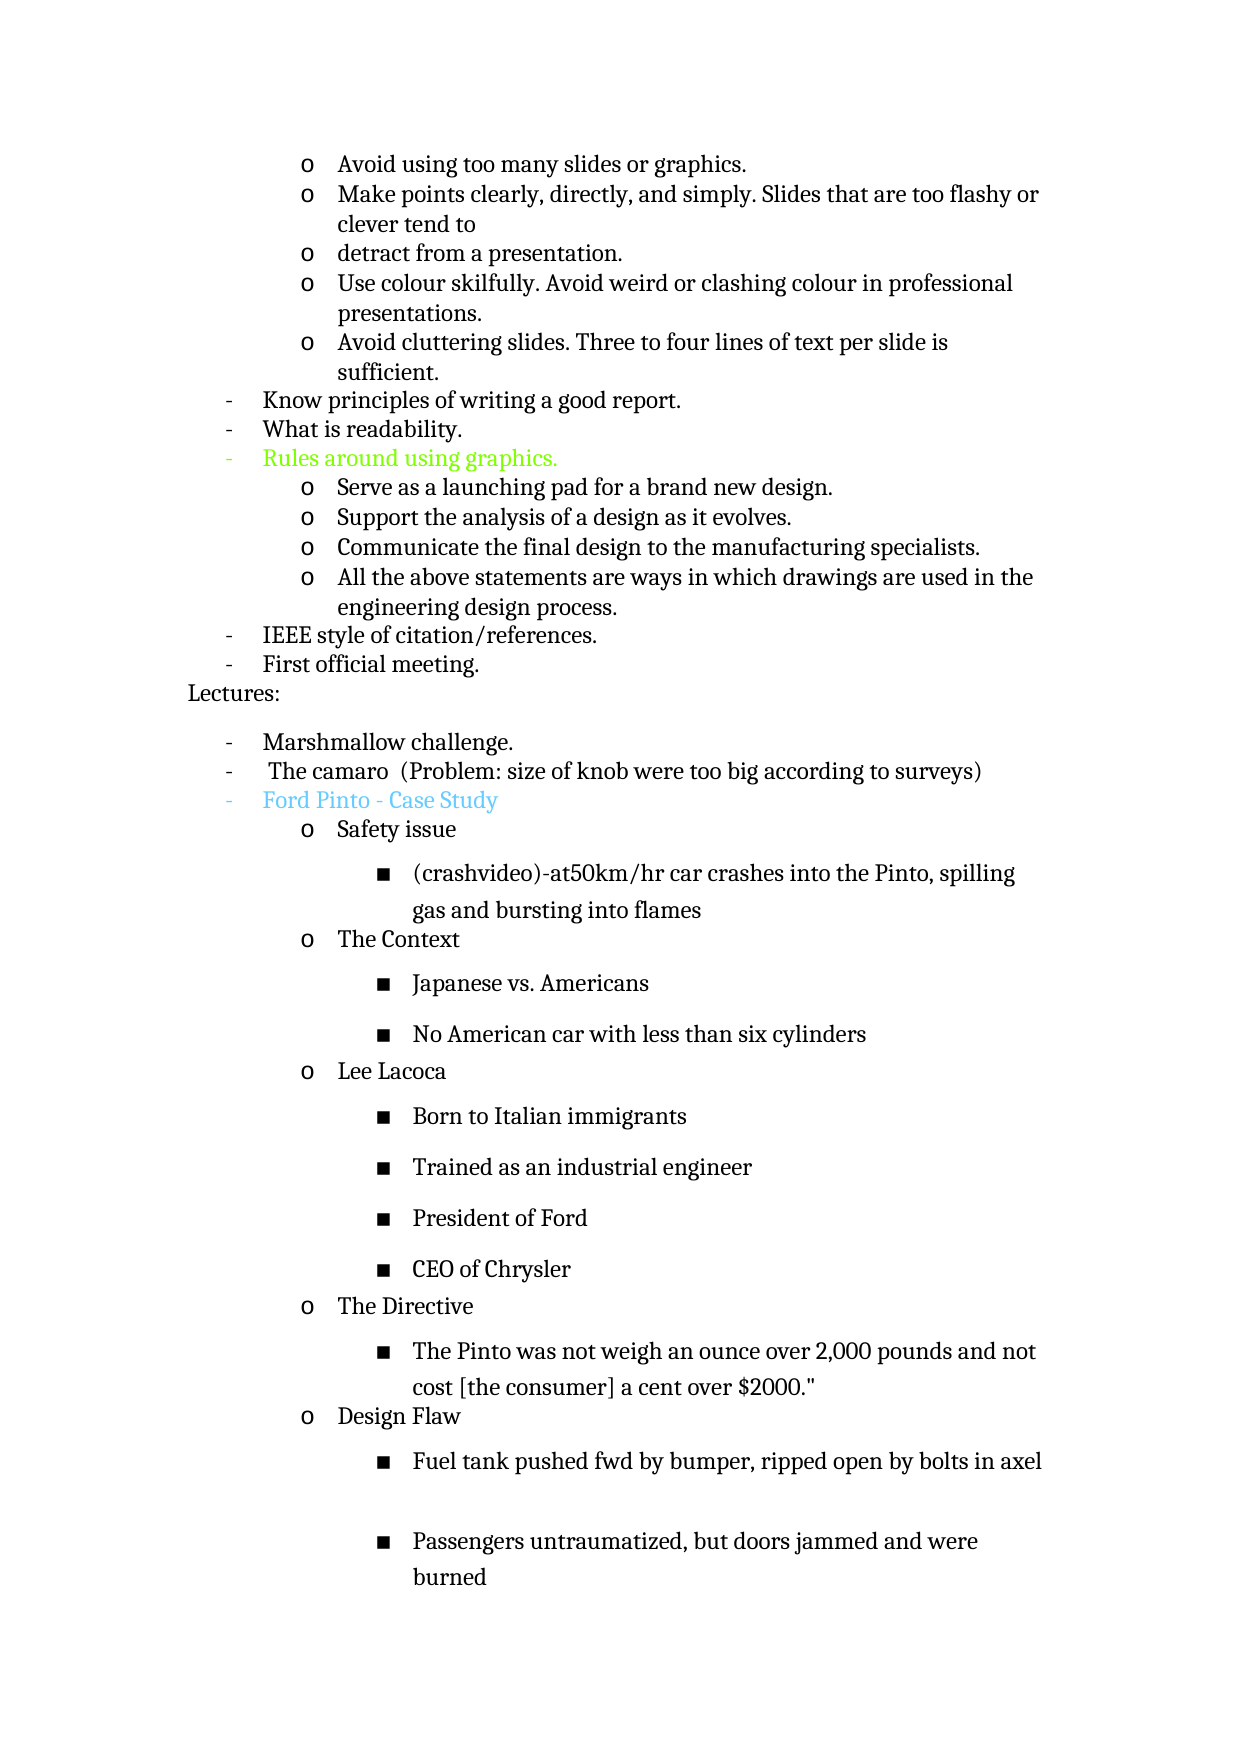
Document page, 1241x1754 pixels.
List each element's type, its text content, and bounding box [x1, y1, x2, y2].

list The camaro (Problem: size of knob were too big according to surveys) [225, 757, 1053, 786]
list Japanese vs. Americans [375, 954, 1053, 1006]
list Know principles of writing a good report. [225, 386, 1053, 415]
list detract from a presentation. [300, 239, 1053, 269]
list Passengers untraumatized, but doors jammed and were burned [375, 1512, 1053, 1592]
list The Directive [300, 1292, 1053, 1322]
list Avoid cluttering slides. Three to four lines of text per slide is sufficient. [300, 327, 1053, 386]
list Ford Pinto - Case Study [225, 786, 1053, 814]
list (crashvideo)-at50km/hr car crashes into the Pinto, spilling gas and bursting into flames [375, 844, 1053, 924]
text Lectures: [187, 679, 1053, 707]
list President of Ford [375, 1189, 1053, 1241]
list Fuel tank pushed fwd by bumper, ripped open by bolts in axel [375, 1432, 1053, 1512]
list Avoid using too many slides or graphics. [300, 150, 1053, 180]
list Serve as a launching pad for a brand new design. [300, 472, 1053, 502]
list Born to Italian immigrants [375, 1087, 1053, 1138]
list First official meeting. [225, 650, 1053, 679]
list Safety issue [300, 814, 1053, 844]
list Communicate the final design to the manufacturing specialists. [300, 532, 1053, 562]
list Trained as an industrial engineer [375, 1138, 1053, 1189]
list IEEE style of citation/references. [225, 621, 1053, 650]
list Design Flaw [300, 1402, 1053, 1432]
list What is readability. [225, 415, 1053, 444]
list All the above statements are ways in which drawings are used in the engineering design process. [300, 562, 1053, 621]
list Make points clearly, directly, and simply. Slides that are too flashy or clever tend to [300, 180, 1053, 239]
list Marshmallow challenge. [225, 728, 1053, 757]
list Use colour skilfully. Avoid weird or clashing colour in professional presentations. [300, 269, 1053, 327]
list No American car with less than six cylinders [375, 1006, 1053, 1057]
list The Pinto was not weigh an ounce over 2,000 pounds and not cost [the consumer] a cent over $2000." [375, 1322, 1053, 1402]
list CEO of Chrysler [375, 1241, 1053, 1292]
list The Context [300, 924, 1053, 954]
list Support the analysis of a design as it evolves. [300, 502, 1053, 532]
list Rules around using graphics. [225, 444, 1053, 472]
list Lee Lacoca [300, 1057, 1053, 1087]
